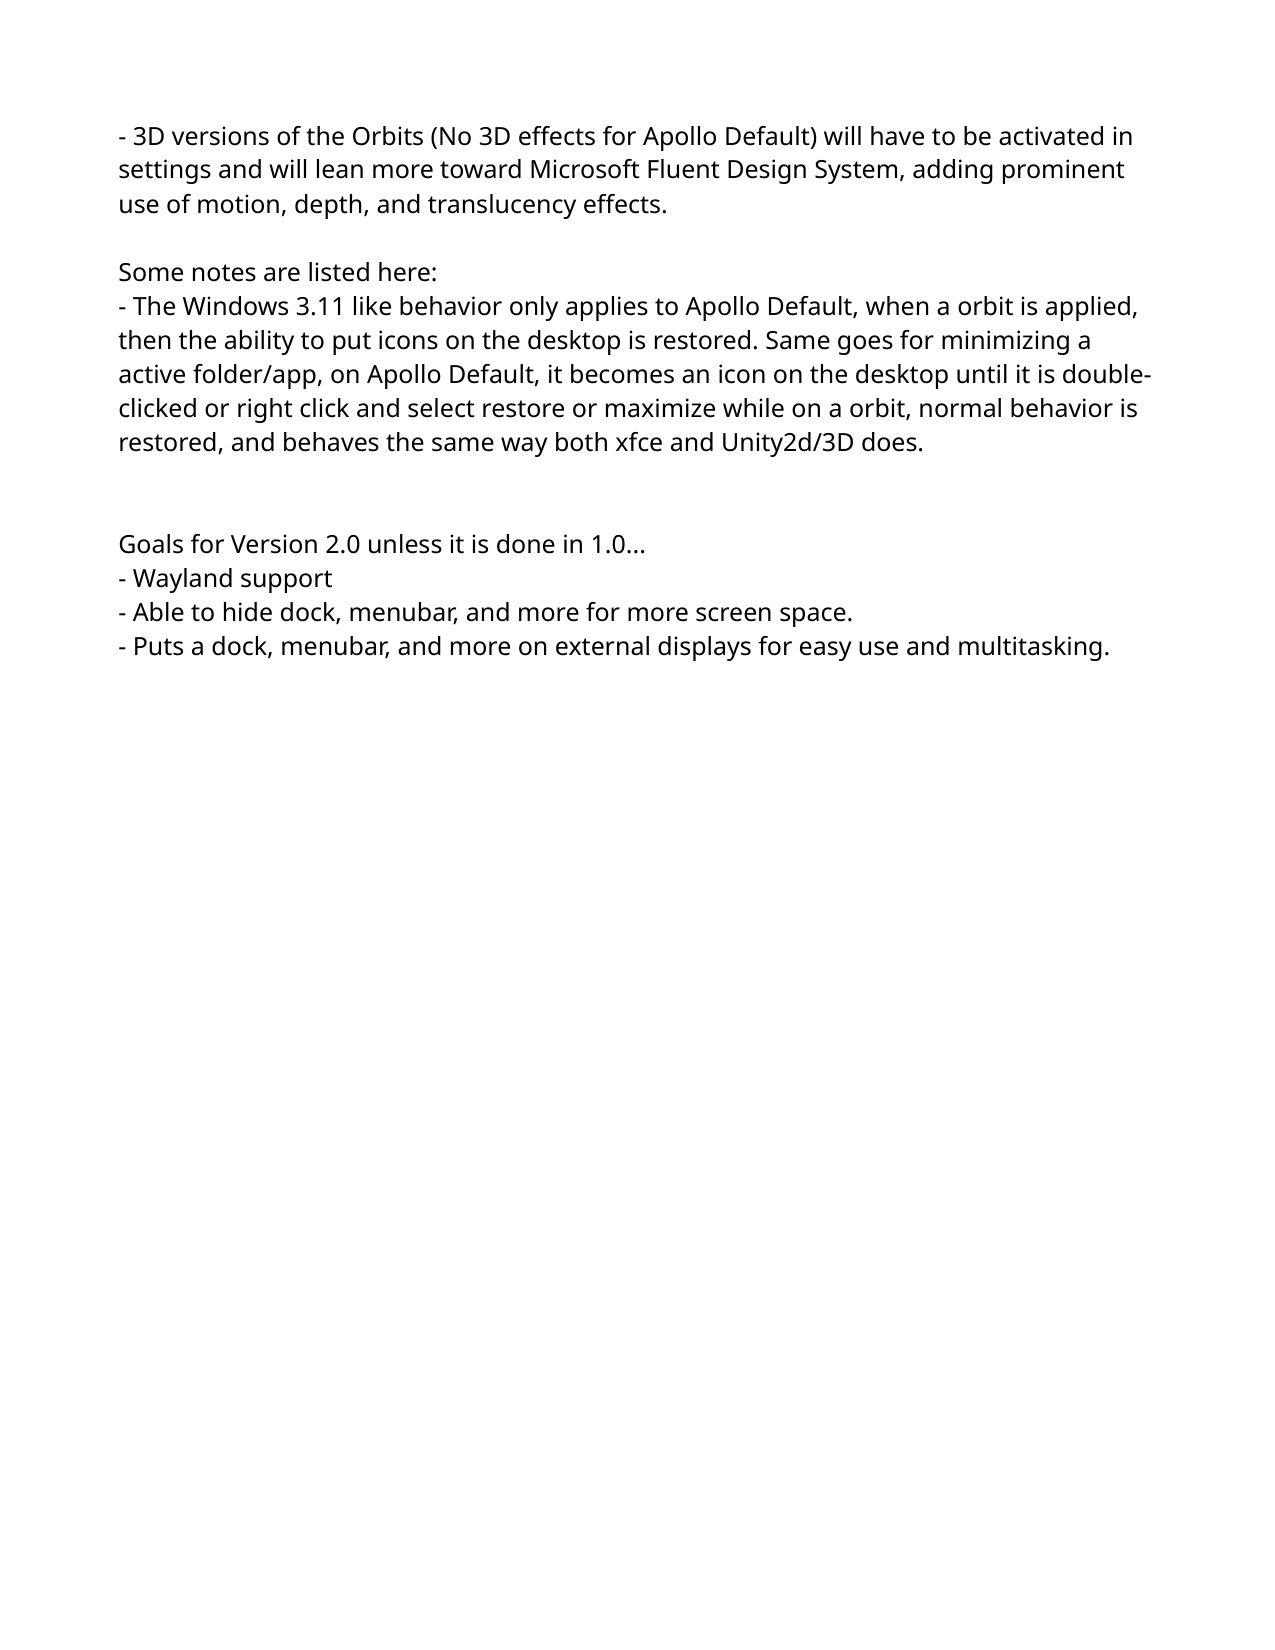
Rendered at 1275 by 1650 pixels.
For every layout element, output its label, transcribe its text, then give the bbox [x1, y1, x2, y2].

text - Able to hide dock, menubar, and more for more screen space. [118, 595, 1157, 629]
text Goals for Version 2.0 unless it is done in 1.0... [118, 527, 1157, 561]
text Some notes are listed here: [118, 254, 1157, 288]
text - 3D versions of the Orbits (No 3D effects for Apollo Default) will have to be activated in settings and will lean more toward Microsoft Fluent Design System, adding prominent use of motion, depth, and translucency effects. [118, 118, 1157, 220]
text - Wayland support [118, 561, 1157, 595]
text - The Windows 3.11 like behavior only applies to Apollo Default, when a orbit is applied, then the ability to put icons on the desktop is restored. Same goes for minimizing a active folder/app, on Apollo Default, it becomes an icon on the desktop until it is double-clicked or right click and select restore or maximize while on a orbit, normal behavior is restored, and behaves the same way both xfce and Unity2d/3D does. [118, 288, 1157, 459]
text - Puts a dock, menubar, and more on external displays for easy use and multitasking. [118, 629, 1157, 663]
